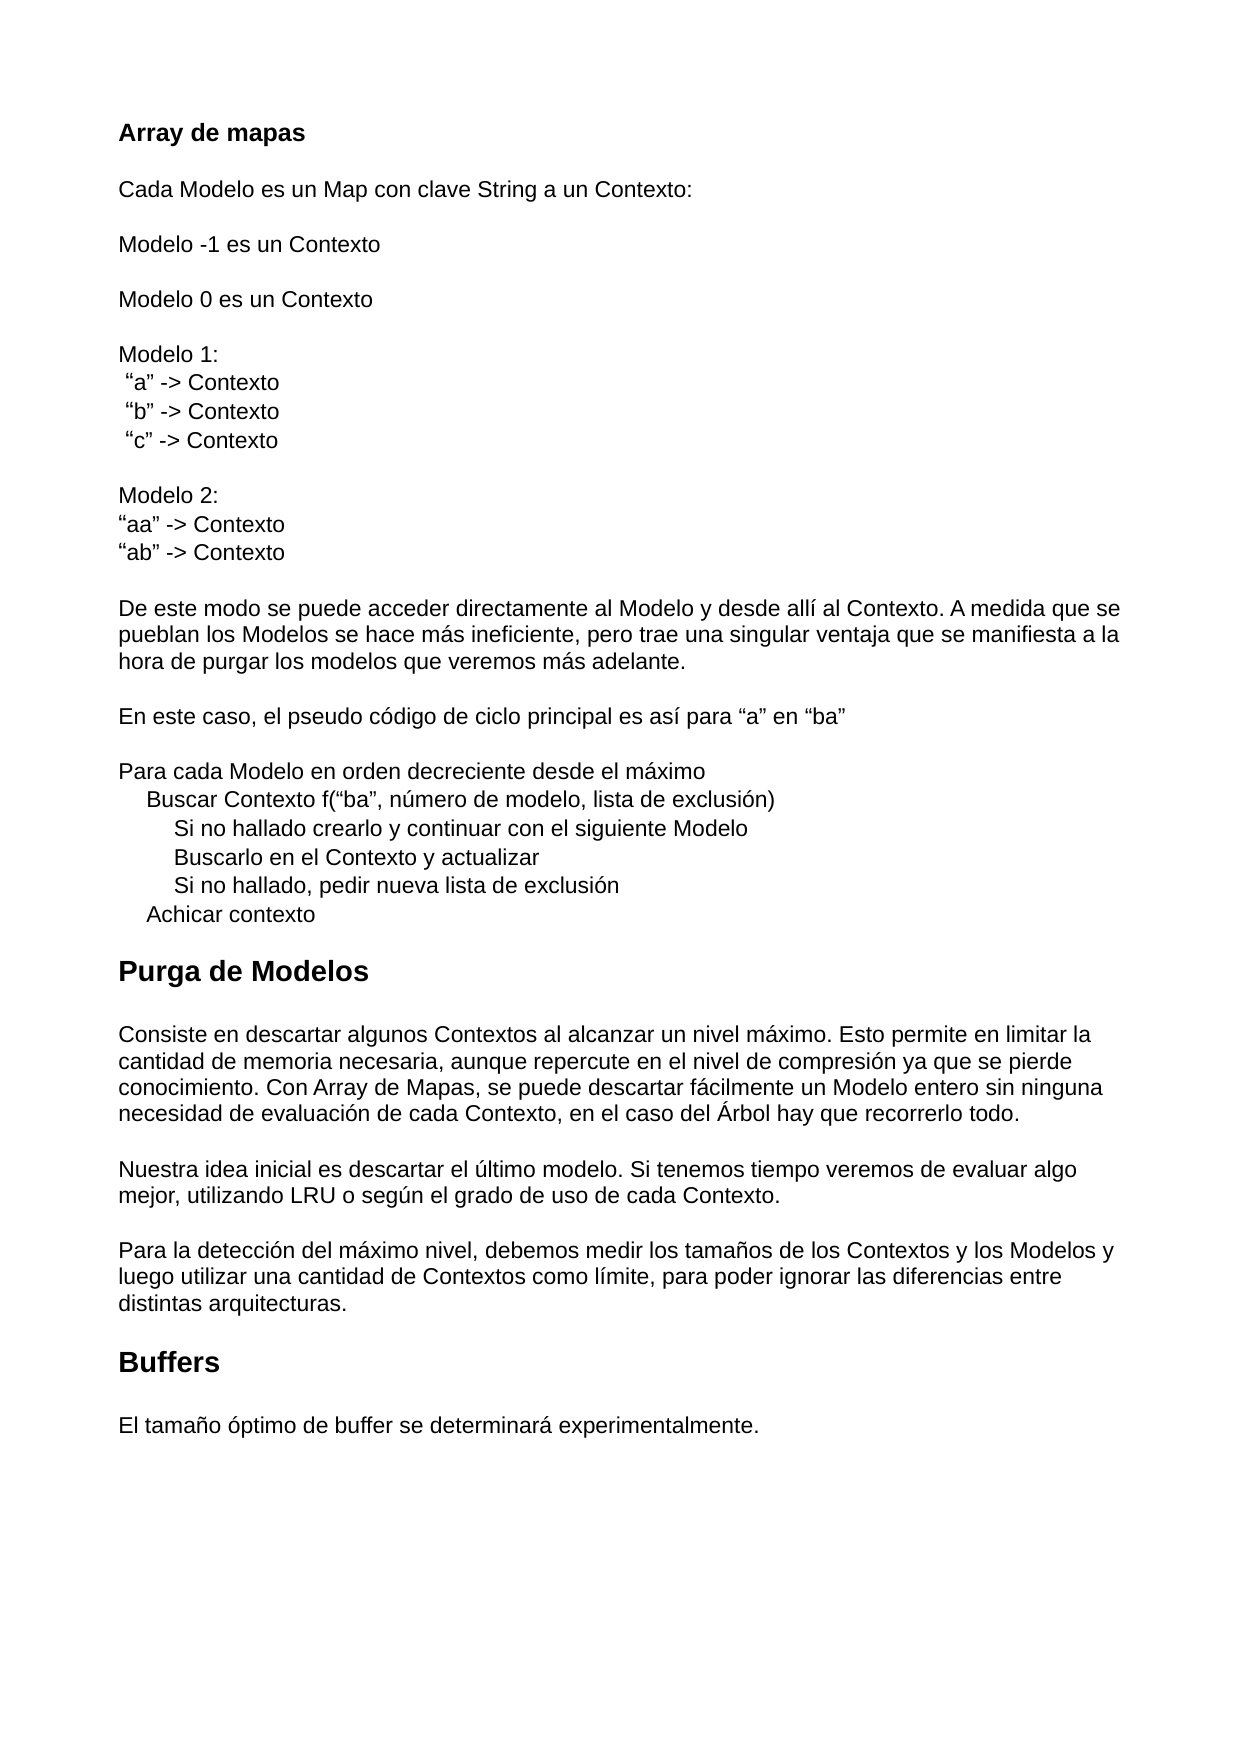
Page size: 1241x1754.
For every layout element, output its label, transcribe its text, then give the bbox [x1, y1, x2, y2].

subtitle Array de mapas [118, 118, 1122, 147]
text El tamaño óptimo de buffer se determinará experimentalmente. [118, 1412, 1122, 1438]
subtitle Purga de Modelos [118, 954, 1122, 988]
text Consiste en descartar algunos Contextos al alcanzar un nivel máximo. Esto permite en limitar la cantidad de memoria necesaria, aunque repercute en el nivel de compresión ya que se pierde conocimiento. Con Array de Mapas, se puede descartar fácilmente un Modelo entero sin ninguna necesidad de evaluación de cada Contexto, en el caso del Árbol hay que recorrerlo todo. Nuestra idea inicial es descartar el último modelo. Si tenemos tiempo veremos de evaluar algo mejor, utilizando LRU o según el grado de uso de cada Contexto. Para la detección del máximo nivel, debemos medir los tamaños de los Contextos y los Modelos y luego utilizar una cantidad de Contextos como límite, para poder ignorar las diferencias entre distintas arquitecturas. [118, 1021, 1122, 1345]
subtitle Buffers [118, 1345, 1122, 1378]
text Cada Modelo es un Map con clave String a un Contexto: Modelo -1 es un Contexto Modelo 0 es un Contexto Modelo 1: “a” -> Contexto “b” -> Contexto “c” -> Contexto Modelo 2: “aa” -> Contexto “ab” -> Contexto De este modo se puede acceder directamente al Modelo y desde allí al Contexto. A medida que se pueblan los Modelos se hace más ineficiente, pero trae una singular ventaja que se manifiesta a la hora de purgar los modelos que veremos más adelante. En este caso, el pseudo código de ciclo principal es así para “a” en “ba” Para cada Modelo en orden decreciente desde el máximo Buscar Contexto f(“ba”, número de modelo, lista de exclusión) Si no hallado crearlo y continuar con el siguiente Modelo Buscarlo en el Contexto y actualizar Si no hallado, pedir nueva lista de exclusión Achicar contexto [118, 147, 1122, 928]
